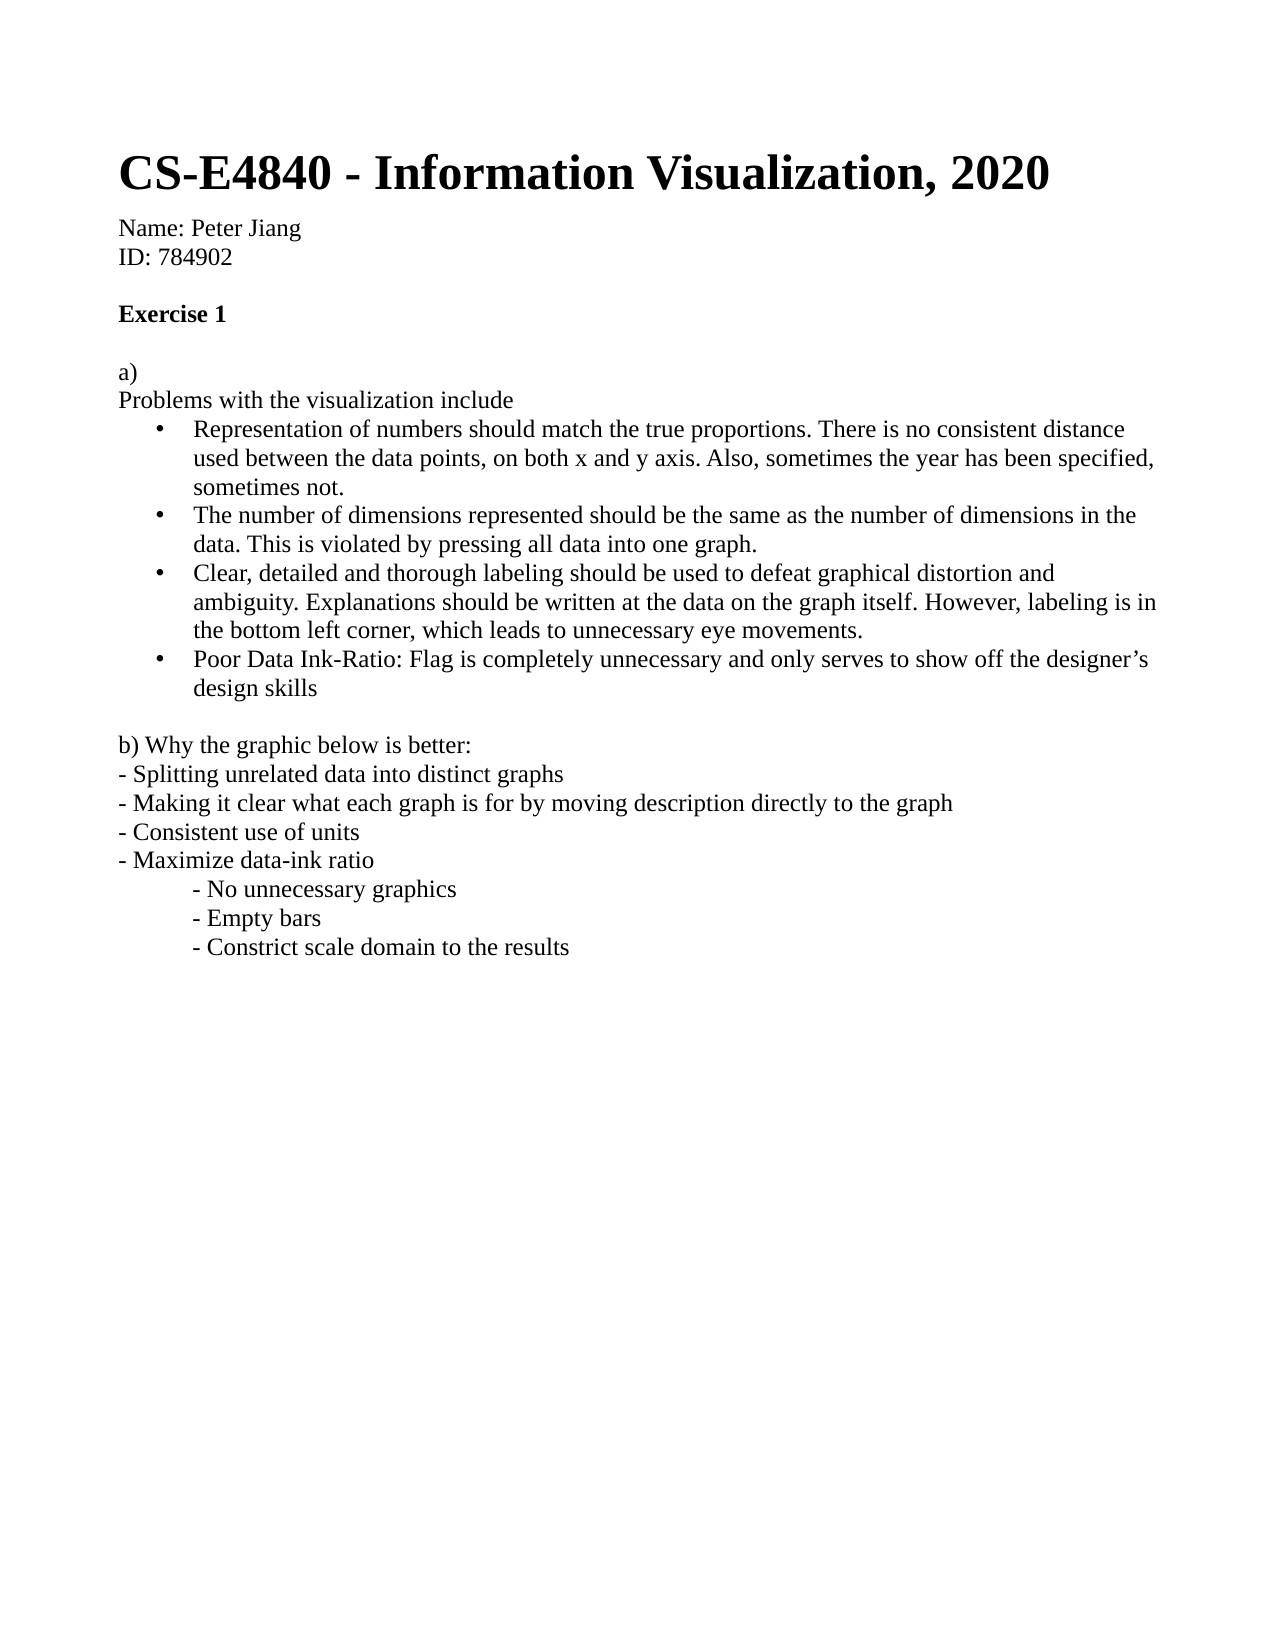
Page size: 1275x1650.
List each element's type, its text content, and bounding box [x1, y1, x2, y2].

text - Splitting unrelated data into distinct graphs [118, 759, 1157, 788]
text Name: Peter Jiang [118, 213, 1157, 242]
text - Empty bars [118, 903, 1157, 932]
text ID: 784902 [118, 242, 1157, 271]
text - Maximize data-ink ratio [118, 846, 1157, 874]
list The number of dimensions represented should be the same as the number of dimensions in the data. This is violated by pressing all data into one graph. [156, 501, 1157, 558]
subtitle CS-E4840 - Information Visualization, 2020 [118, 143, 1157, 201]
text - Constrict scale domain to the results [118, 932, 1157, 961]
text Exercise 1 [118, 299, 1157, 328]
text - Making it clear what each graph is for by moving description directly to the graph [118, 788, 1157, 817]
text a) [118, 357, 1157, 386]
text b) Why the graphic below is better: [118, 731, 1157, 759]
list Clear, detailed and thorough labeling should be used to defeat graphical distortion and ambiguity. Explanations should be written at the data on the graph itself. However, labeling is in the bottom left corner, which leads to unnecessary eye movements. [156, 558, 1157, 644]
text Problems with the visualization include [118, 386, 1157, 414]
list Poor Data Ink-Ratio: Flag is completely unnecessary and only serves to show off the designer’s design skills [156, 644, 1157, 702]
list Representation of numbers should match the true proportions. There is no consistent distance used between the data points, on both x and y axis. Also, sometimes the year has been specified, sometimes not. [156, 414, 1157, 501]
text - Consistent use of units [118, 817, 1157, 846]
text - No unnecessary graphics [118, 874, 1157, 903]
